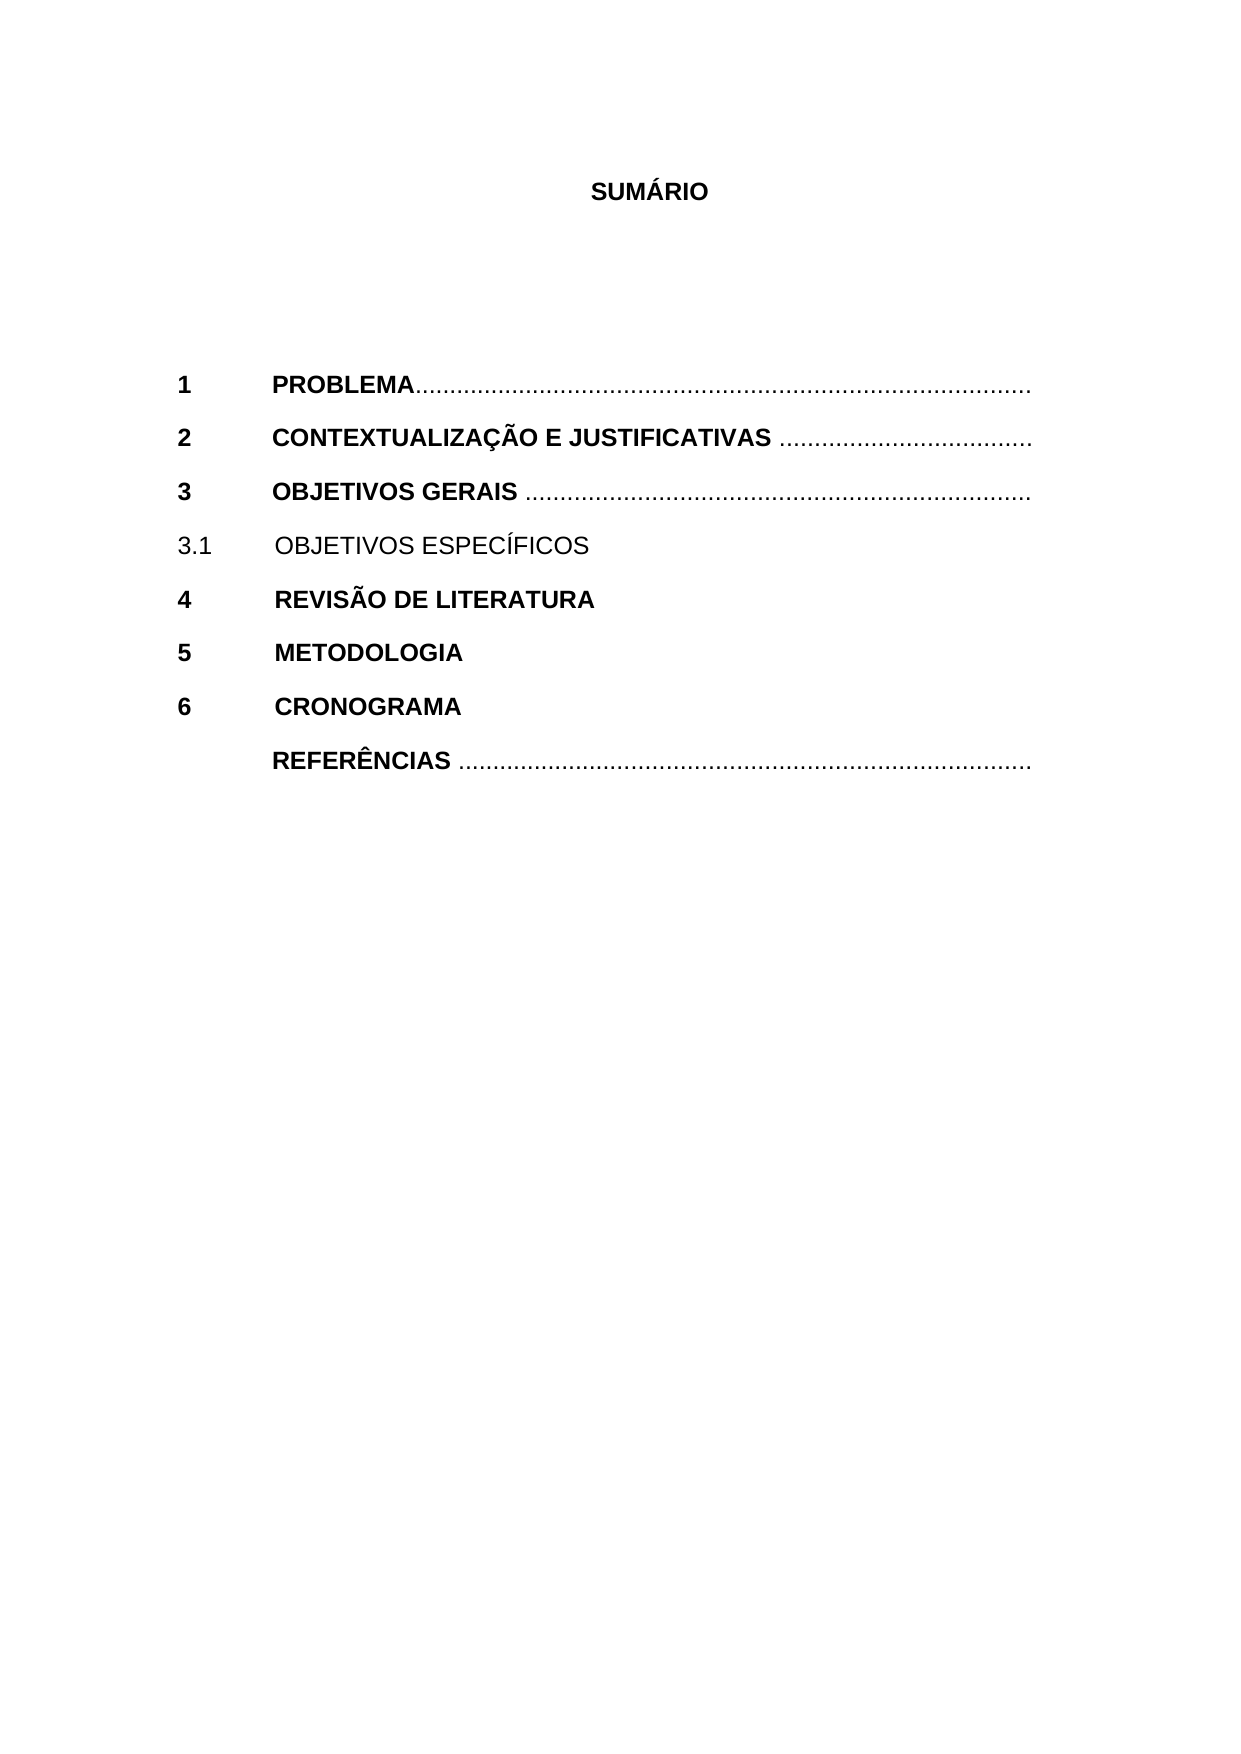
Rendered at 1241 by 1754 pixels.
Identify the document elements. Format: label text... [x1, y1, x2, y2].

text REFERÊNCIAS [177, 746, 1122, 775]
text 1 PROBLEMA [177, 370, 1122, 398]
text 3.1 OBJETIVOS ESPECÍFICOS [177, 531, 1122, 560]
text 5 METODOLOGIA [177, 638, 1122, 667]
text 6 CRONOGRAMA [177, 692, 1122, 721]
text 3 OBJETIVOS GERAIS [177, 477, 1122, 506]
text SUMÁRIO [177, 177, 1122, 206]
text 2 CONTEXTUALIZAÇÃO E JUSTIFICATIVAS [177, 423, 1122, 452]
text 4 REVISÃO DE LITERATURA [177, 585, 1122, 613]
